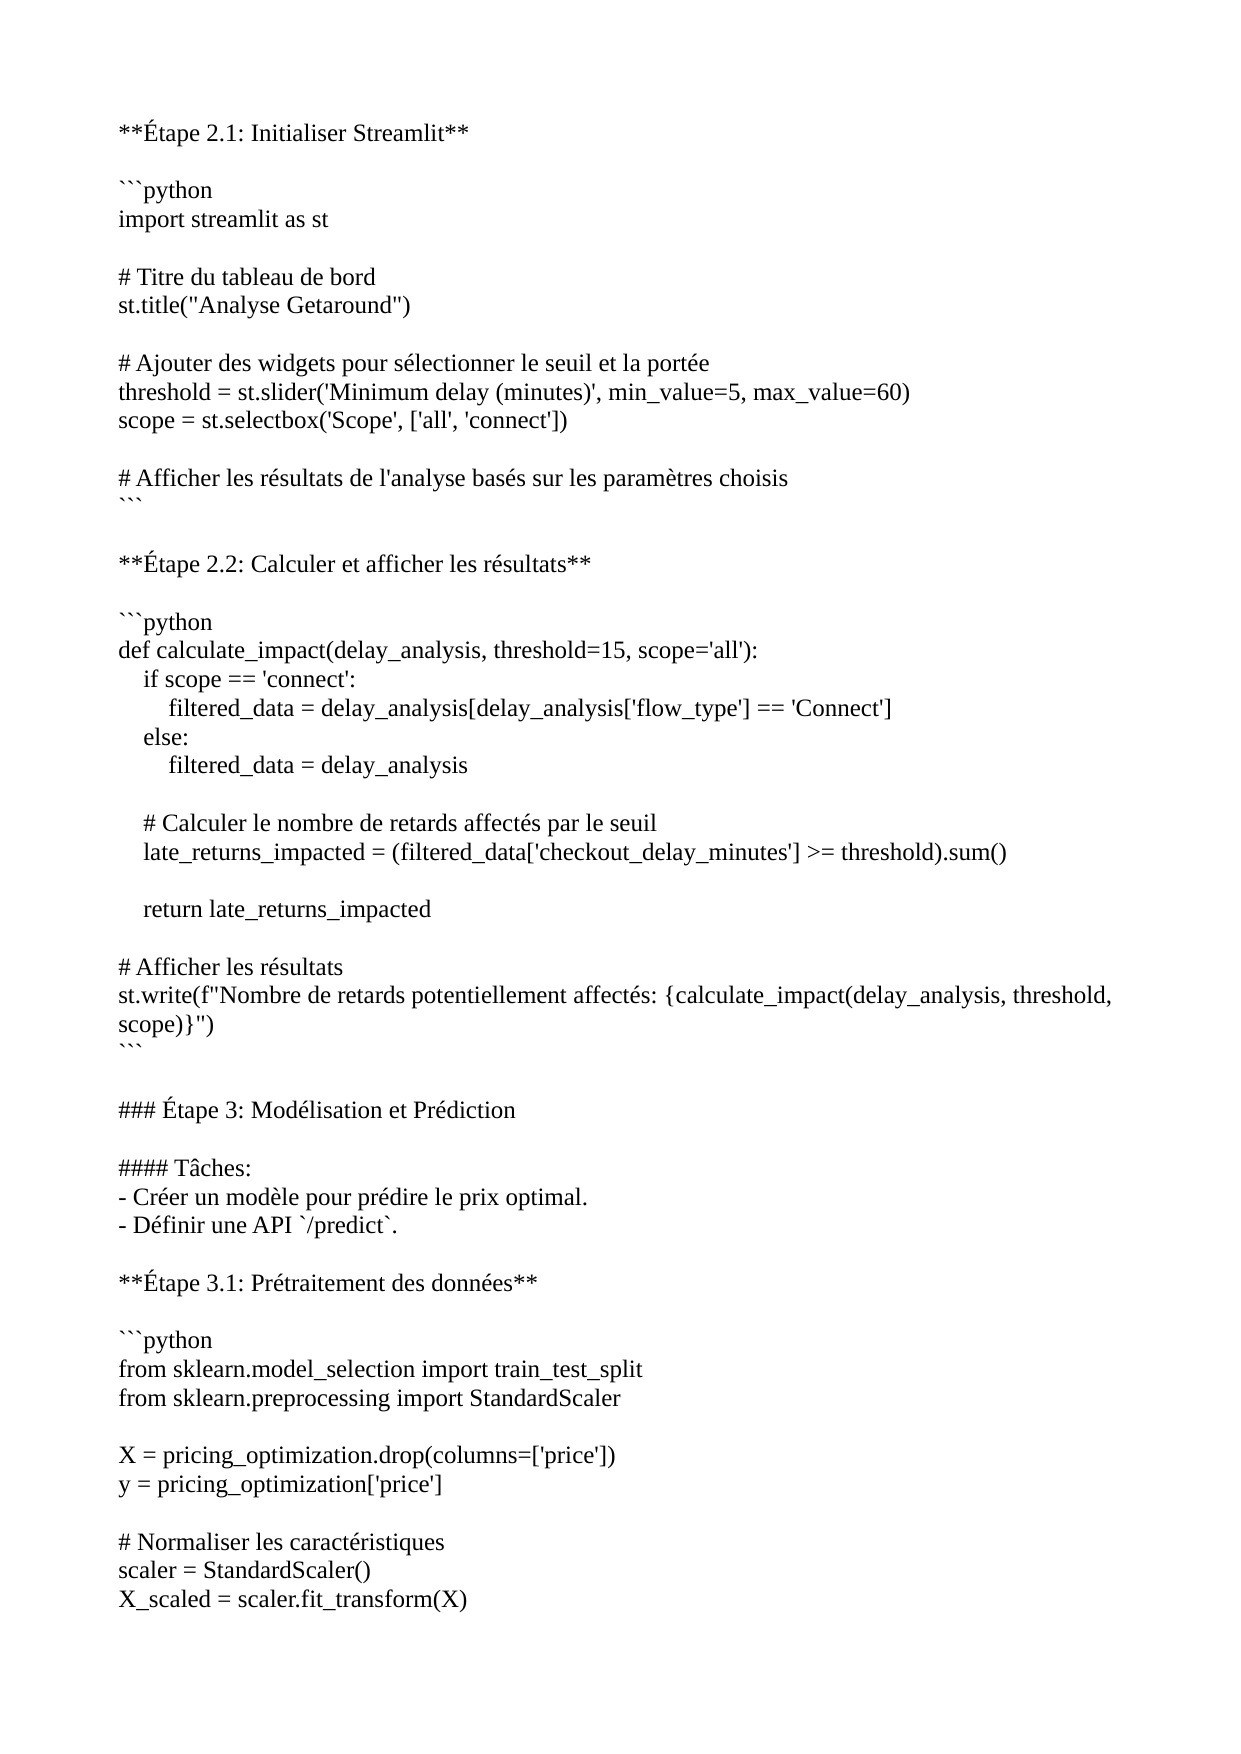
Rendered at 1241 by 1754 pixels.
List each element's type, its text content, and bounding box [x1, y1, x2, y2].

text from sklearn.preprocessing import StandardScaler [118, 1383, 1122, 1412]
text from sklearn.model_selection import train_test_split [118, 1354, 1122, 1383]
text filtered_data = delay_analysis[delay_analysis['flow_type'] == 'Connect'] [118, 693, 1122, 722]
text # Afficher les résultats [118, 952, 1122, 981]
text ``` [118, 1038, 1122, 1067]
text import streamlit as st [118, 204, 1122, 233]
text **Étape 3.1: Prétraitement des données** [118, 1268, 1122, 1297]
text else: [118, 722, 1122, 751]
text y = pricing_optimization['price'] [118, 1469, 1122, 1498]
text ### Étape 3: Modélisation et Prédiction [118, 1096, 1122, 1124]
text X = pricing_optimization.drop(columns=['price']) [118, 1441, 1122, 1469]
text ```python [118, 176, 1122, 204]
text ```python [118, 1326, 1122, 1354]
text return late_returns_impacted [118, 894, 1122, 923]
text scope = st.selectbox('Scope', ['all', 'connect']) [118, 406, 1122, 434]
text - Créer un modèle pour prédire le prix optimal. [118, 1182, 1122, 1211]
text - Définir une API `/predict`. [118, 1211, 1122, 1239]
text **Étape 2.2: Calculer et afficher les résultats** [118, 549, 1122, 578]
text scaler = StandardScaler() [118, 1556, 1122, 1584]
text if scope == 'connect': [118, 664, 1122, 693]
text **Étape 2.1: Initialiser Streamlit** [118, 118, 1122, 147]
text st.write(f"Nombre de retards potentiellement affectés: {calculate_impact(delay_analysis, threshold, scope)}") [118, 981, 1122, 1038]
text threshold = st.slider('Minimum delay (minutes)', min_value=5, max_value=60) [118, 377, 1122, 406]
text late_returns_impacted = (filtered_data['checkout_delay_minutes'] >= threshold).sum() [118, 837, 1122, 866]
text # Normaliser les caractéristiques [118, 1527, 1122, 1556]
text def calculate_impact(delay_analysis, threshold=15, scope='all'): [118, 636, 1122, 664]
text # Afficher les résultats de l'analyse basés sur les paramètres choisis [118, 463, 1122, 492]
text ```python [118, 607, 1122, 636]
text # Calculer le nombre de retards affectés par le seuil [118, 808, 1122, 837]
text filtered_data = delay_analysis [118, 751, 1122, 779]
text #### Tâches: [118, 1153, 1122, 1182]
text X_scaled = scaler.fit_transform(X) [118, 1584, 1122, 1613]
text # Titre du tableau de bord [118, 262, 1122, 291]
text st.title("Analyse Getaround") [118, 291, 1122, 319]
text # Ajouter des widgets pour sélectionner le seuil et la portée [118, 348, 1122, 377]
text ``` [118, 492, 1122, 521]
